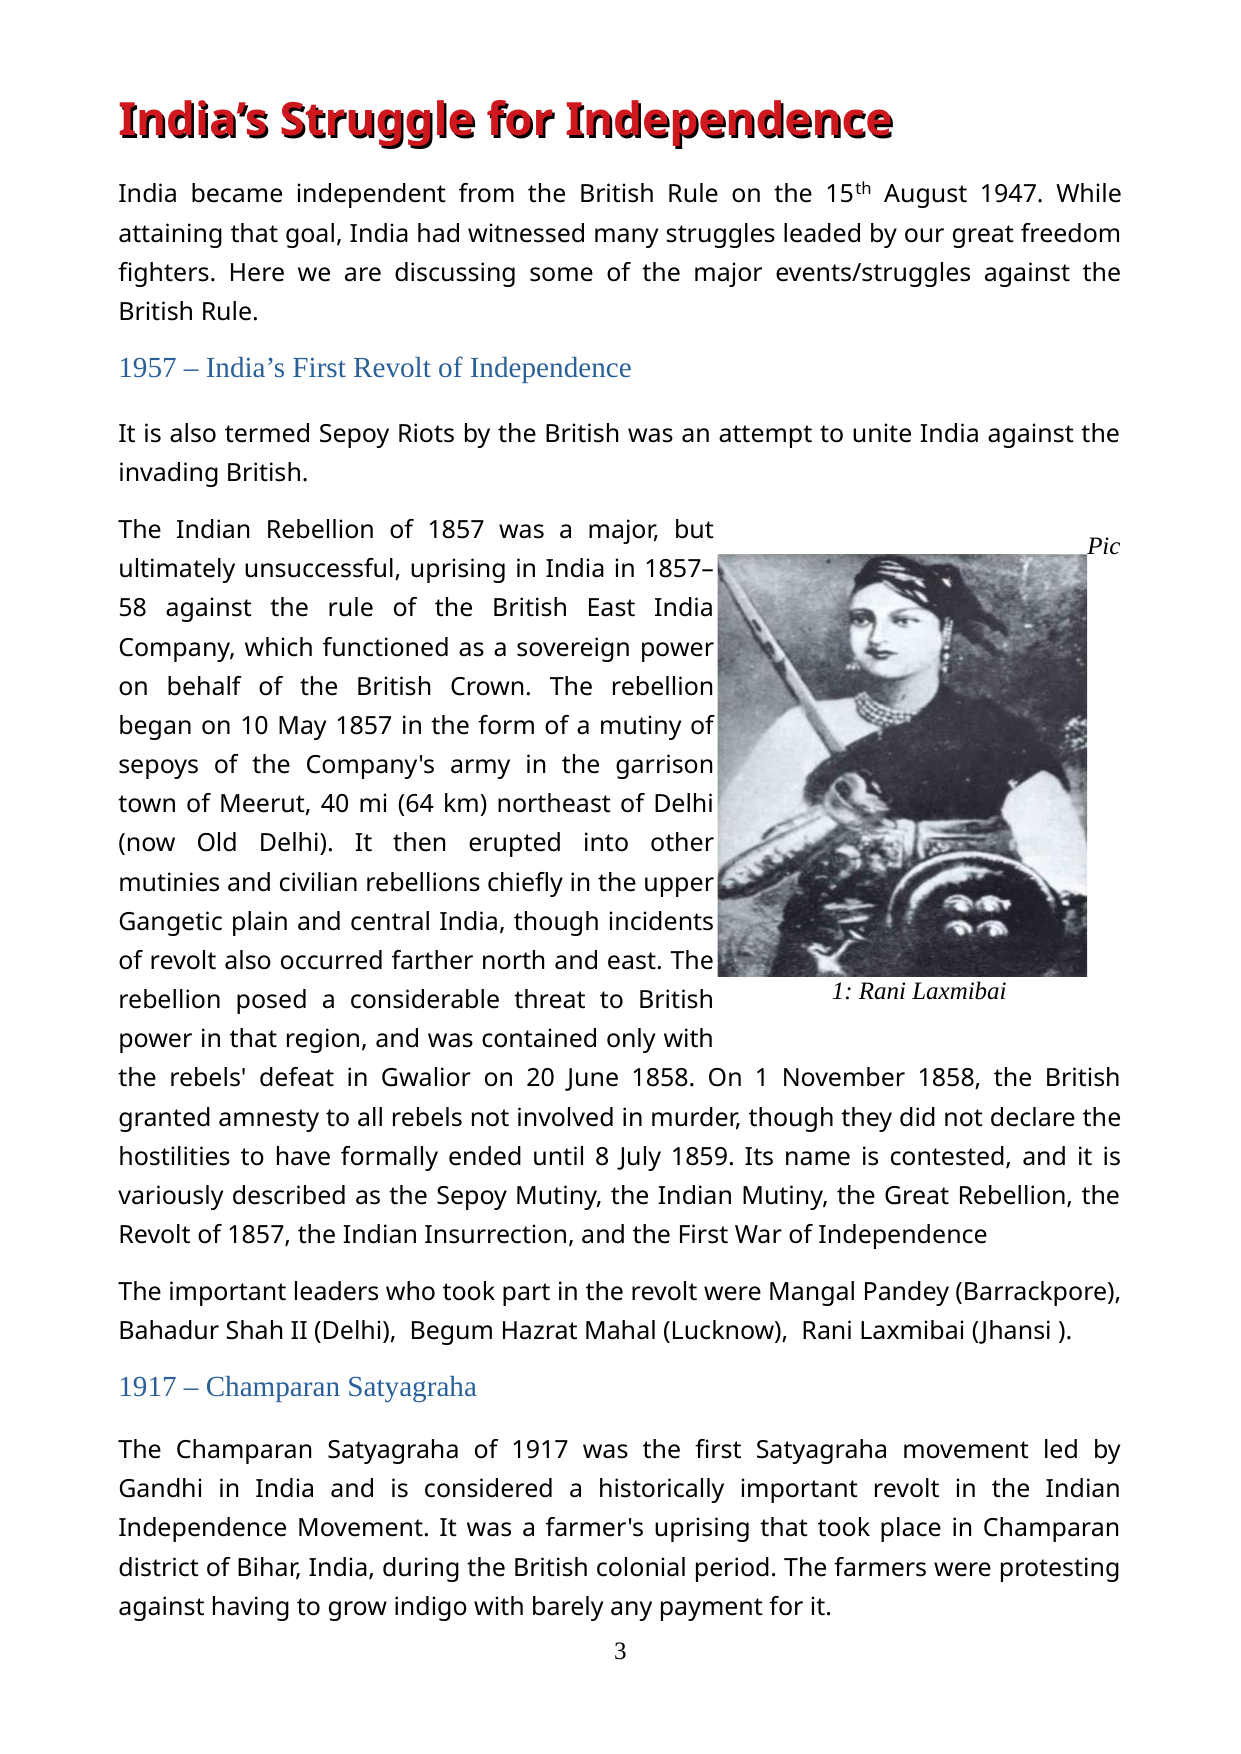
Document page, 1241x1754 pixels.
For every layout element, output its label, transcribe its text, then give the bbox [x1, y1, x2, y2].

text The Champaran Satyagraha of 1917 was the first Satyagraha movement led by Gandhi in India and is considered a historically important revolt in the Indian Independence Movement. It was a farmer's uprising that took place in Champaran district of Bihar, India, during the British colonial period. The farmers were protesting against having to grow indigo with barely any payment for it. [118, 1432, 1122, 1622]
text 1917 – Champaran Satyagraha [118, 1369, 1122, 1403]
text Pic 1: Rani Laxmibai [715, 531, 1126, 1005]
text The important leaders who took part in the revolt were Mangal Pandey (Barrackpore), Bahadur Shah II (Delhi), Begum Hazrat Mahal (Lucknow), Rani Laxmibai (Jhansi ). [118, 1273, 1122, 1347]
text India’s Struggle for Independence [118, 87, 1122, 149]
text 1957 – India’s First Revolt of Independence [118, 351, 1122, 384]
text The Indian Rebellion of 1857 was a major, but ultimately unsuccessful, uprising in India in 1857–58 against the rule of the British East India Company, which functioned as a sovereign power on behalf of the British Crown. The rebellion began on 10 May 1857 in the form of a mutiny of sepoys of the Company's army in the garrison town of Meerut, 40 mi (64 km) northeast of Delhi (now Old Delhi). It then erupted into other mutinies and civilian rebellions chiefly in the upper Gangetic plain and central India, though incidents of revolt also occurred farther north and east. The rebellion posed a considerable threat to British power in that region, and was contained only with the rebels' defeat in Gwalior on 20 June 1858. On 1 November 1858, the British granted amnesty to all rebels not involved in murder, though they did not declare the hostilities to have formally ended until 8 July 1859. Its name is contested, and it is variously described as the Sepoy Mutiny, the Indian Mutiny, the Great Rebellion, the Revolt of 1857, the Indian Insurrection, and the First War of Independence [118, 512, 1126, 1251]
text India became independent from the British Rule on the 15th August 1947. While attaining that goal, India had witnessed many struggles leaded by our great freedom fighters. Here we are discussing some of the major events/struggles against the British Rule. [118, 176, 1122, 328]
text It is also termed Sepoy Riots by the British was an attempt to unite India against the invading British. [118, 416, 1122, 489]
